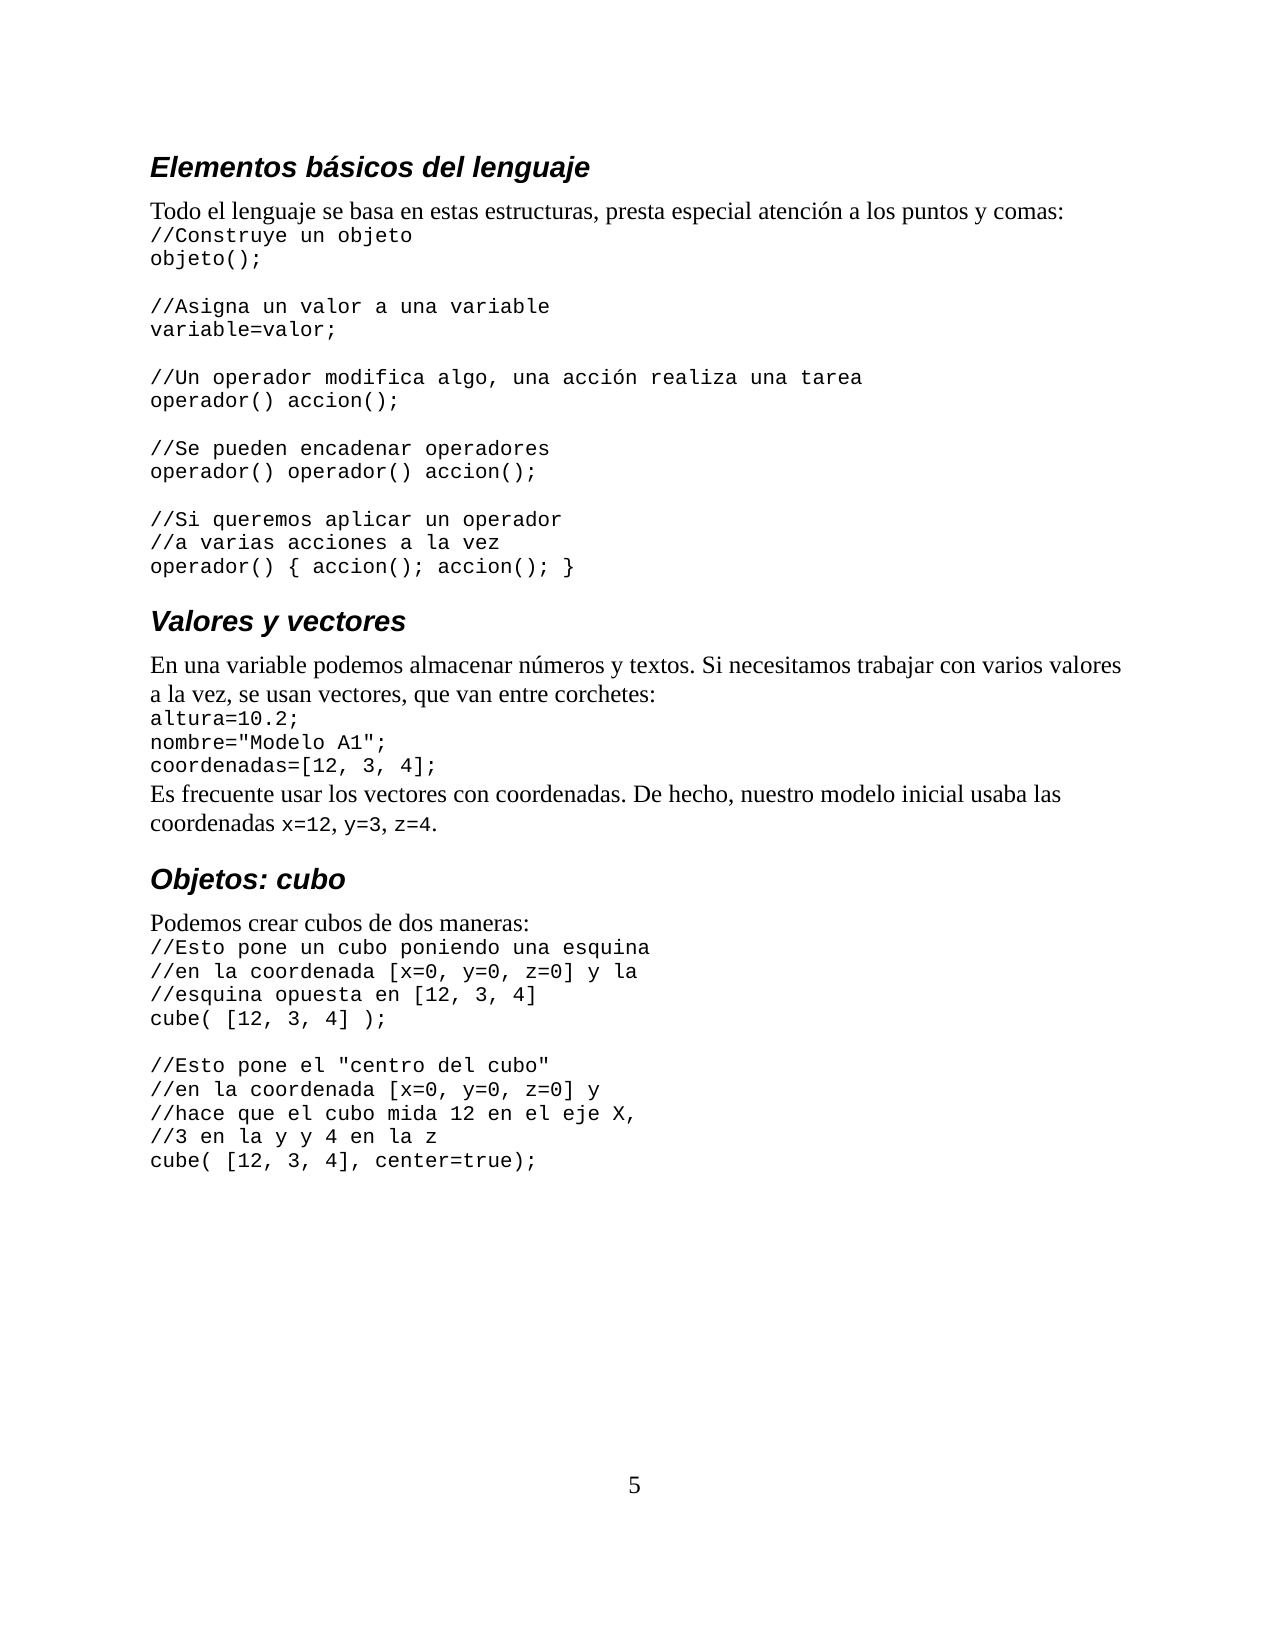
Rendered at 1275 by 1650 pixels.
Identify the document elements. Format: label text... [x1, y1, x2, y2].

text //Si queremos aplicar un operador [150, 508, 1125, 532]
text variable=valor; [150, 319, 1125, 343]
subtitle Elementos básicos del lenguaje [150, 150, 1125, 183]
text Podemos crear cubos de dos maneras: [150, 908, 1125, 937]
text //hace que el cubo mida 12 en el eje X, [150, 1103, 1125, 1126]
text //esquina opuesta en [12, 3, 4] [150, 984, 1125, 1008]
text //Un operador modifica algo, una acción realiza una tarea [150, 367, 1125, 390]
text altura=10.2; [150, 708, 1125, 732]
text operador() accion(); [150, 390, 1125, 414]
text cube( [12, 3, 4] ); [150, 1008, 1125, 1032]
text //en la coordenada [x=0, y=0, z=0] y la [150, 961, 1125, 984]
text nombre="Modelo A1"; [150, 732, 1125, 755]
text //Se pueden encadenar operadores [150, 438, 1125, 461]
text Todo el lenguaje se basa en estas estructuras, presta especial atención a los puntos y comas: [150, 196, 1125, 225]
text //Esto pone el "centro del cubo" [150, 1055, 1125, 1079]
text Es frecuente usar los vectores con coordenadas. De hecho, nuestro modelo inicial usaba las coordenadas x=12, y=3, z=4. [150, 779, 1125, 837]
text cube( [12, 3, 4], center=true); [150, 1150, 1125, 1173]
text //en la coordenada [x=0, y=0, z=0] y [150, 1079, 1125, 1103]
text //Asigna un valor a una variable [150, 296, 1125, 319]
text //Construye un objeto [150, 225, 1125, 248]
text //a varias acciones a la vez [150, 532, 1125, 556]
text coordenadas=[12, 3, 4]; [150, 755, 1125, 779]
text //Esto pone un cubo poniendo una esquina [150, 937, 1125, 961]
text //3 en la y y 4 en la z [150, 1126, 1125, 1150]
text En una variable podemos almacenar números y textos. Si necesitamos trabajar con varios valores a la vez, se usan vectores, que van entre corchetes: [150, 651, 1125, 708]
text operador() { accion(); accion(); } [150, 556, 1125, 579]
text objeto(); [150, 248, 1125, 272]
subtitle Valores y vectores [150, 604, 1125, 638]
text operador() operador() accion(); [150, 461, 1125, 485]
subtitle Objetos: cubo [150, 862, 1125, 896]
